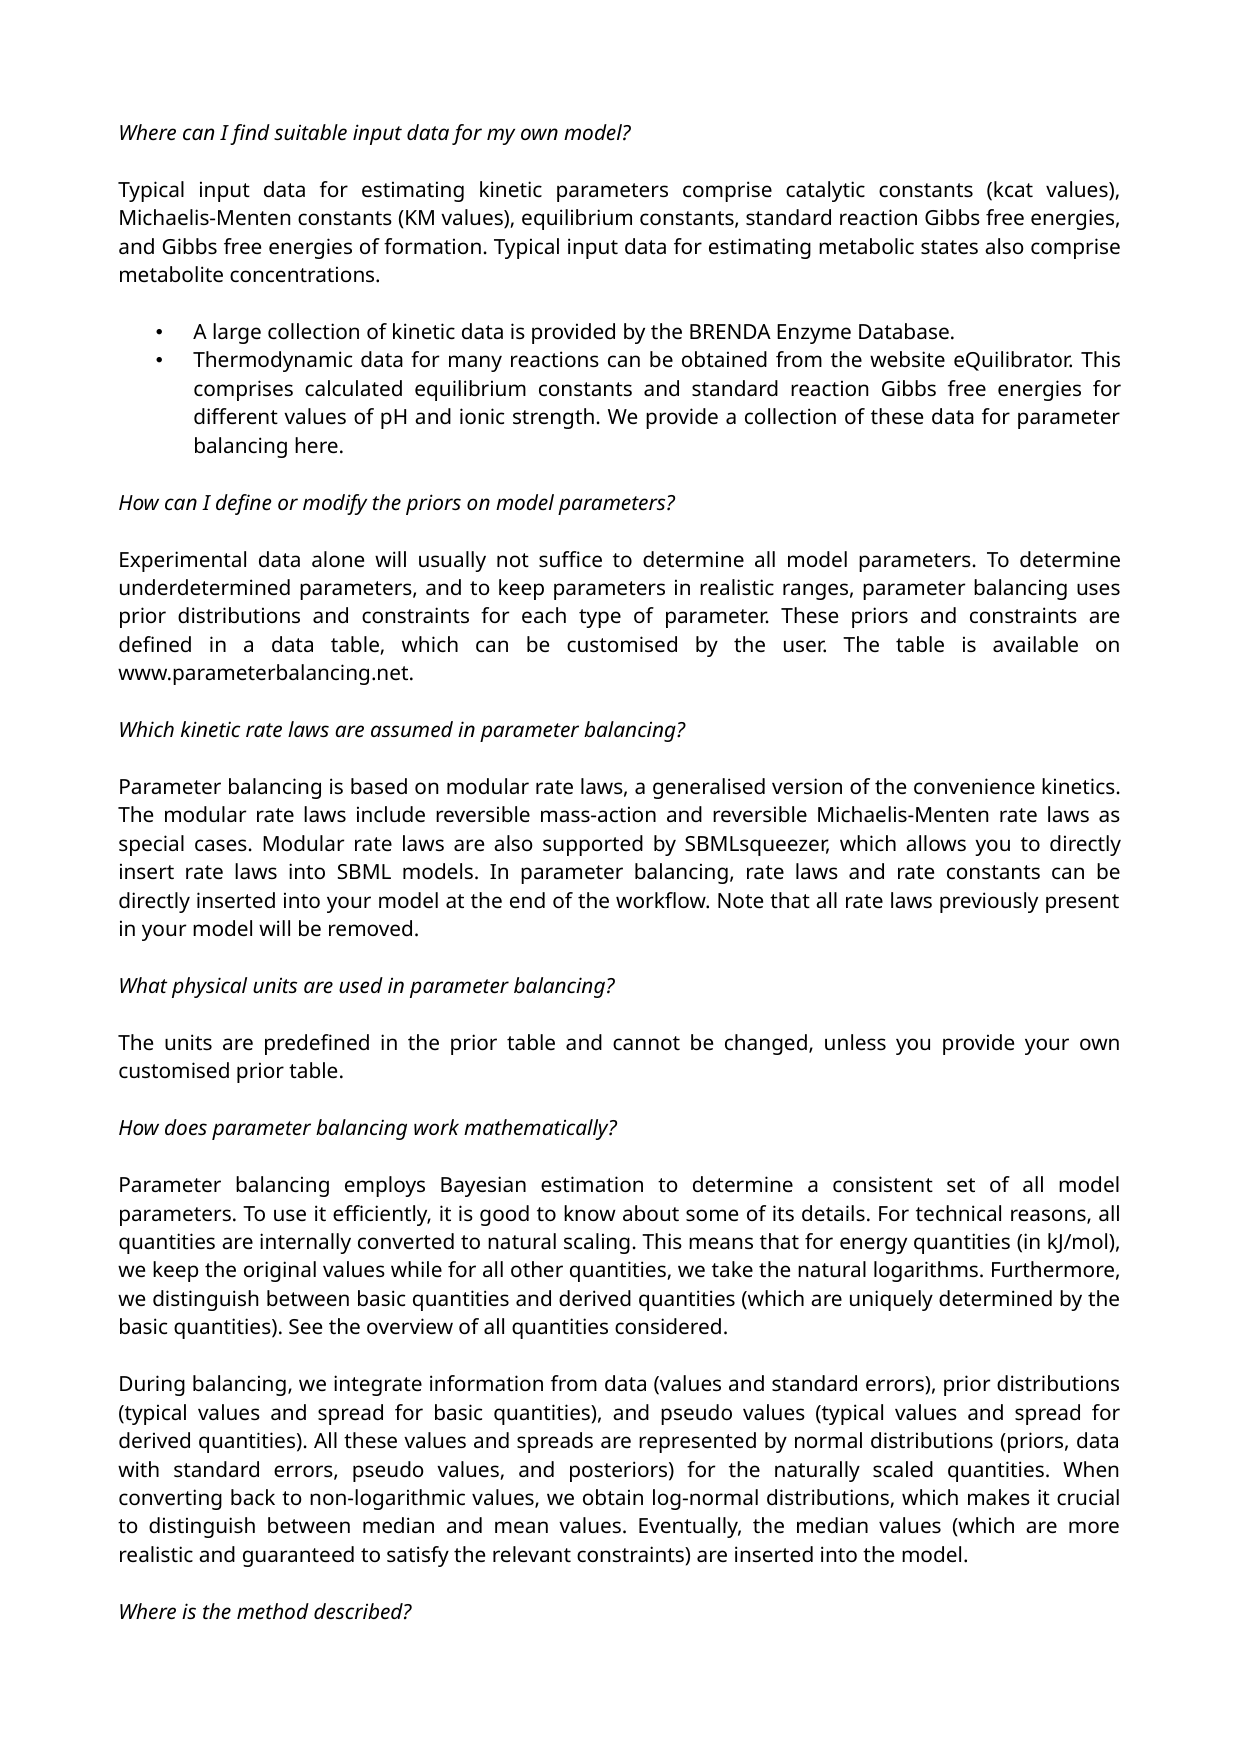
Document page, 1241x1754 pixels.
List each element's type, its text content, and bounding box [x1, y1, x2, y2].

text What physical units are used in parameter balancing? [118, 971, 1122, 1000]
text Which kinetic rate laws are assumed in parameter balancing? [118, 715, 1122, 744]
text Parameter balancing employs Bayesian estimation to determine a consistent set of all model parameters. To use it efficiently, it is good to know about some of its details. For technical reasons, all quantities are internally converted to natural scaling. This means that for energy quantities (in kJ/mol), we keep the original values while for all other quantities, we take the natural logarithms. Furthermore, we distinguish between basic quantities and derived quantities (which are uniquely determined by the basic quantities). See the overview of all quantities considered. [118, 1170, 1122, 1341]
text How does parameter balancing work mathematically? [118, 1113, 1122, 1142]
text Parameter balancing is based on modular rate laws, a generalised version of the convenience kinetics. The modular rate laws include reversible mass-action and reversible Michaelis-Menten rate laws as special cases. Modular rate laws are also supported by SBMLsqueezer, which allows you to directly insert rate laws into SBML models. In parameter balancing, rate laws and rate constants can be directly inserted into your model at the end of the workflow. Note that all rate laws previously present in your model will be removed. [118, 772, 1122, 943]
text Typical input data for estimating kinetic parameters comprise catalytic constants (kcat values), Michaelis-Menten constants (KM values), equilibrium constants, standard reaction Gibbs free energies, and Gibbs free energies of formation. Typical input data for estimating metabolic states also comprise metabolite concentrations. [118, 175, 1122, 289]
list A large collection of kinetic data is provided by the BRENDA Enzyme Database. [156, 317, 1122, 346]
list Thermodynamic data for many reactions can be obtained from the website eQuilibrator. This comprises calculated equilibrium constants and standard reaction Gibbs free energies for different values of pH and ionic strength. We provide a collection of these data for parameter balancing here. [156, 346, 1122, 459]
text The units are predefined in the prior table and cannot be changed, unless you provide your own customised prior table. [118, 1028, 1122, 1085]
text Where can I find suitable input data for my own model? [118, 118, 1122, 147]
text How can I define or modify the priors on model parameters? [118, 488, 1122, 516]
text During balancing, we integrate information from data (values and standard errors), prior distributions (typical values and spread for basic quantities), and pseudo values (typical values and spread for derived quantities). All these values and spreads are represented by normal distributions (priors, data with standard errors, pseudo values, and posteriors) for the naturally scaled quantities. When converting back to non-logarithmic values, we obtain log-normal distributions, which makes it crucial to distinguish between median and mean values. Eventually, the median values (which are more realistic and guaranteed to satisfy the relevant constraints) are inserted into the model. [118, 1369, 1122, 1568]
text Where is the method described? [118, 1597, 1122, 1625]
text Experimental data alone will usually not suffice to determine all model parameters. To determine underdetermined parameters, and to keep parameters in realistic ranges, parameter balancing uses prior distributions and constraints for each type of parameter. These priors and constraints are defined in a data table, which can be customised by the user. The table is available on www.parameterbalancing.net. [118, 545, 1122, 687]
